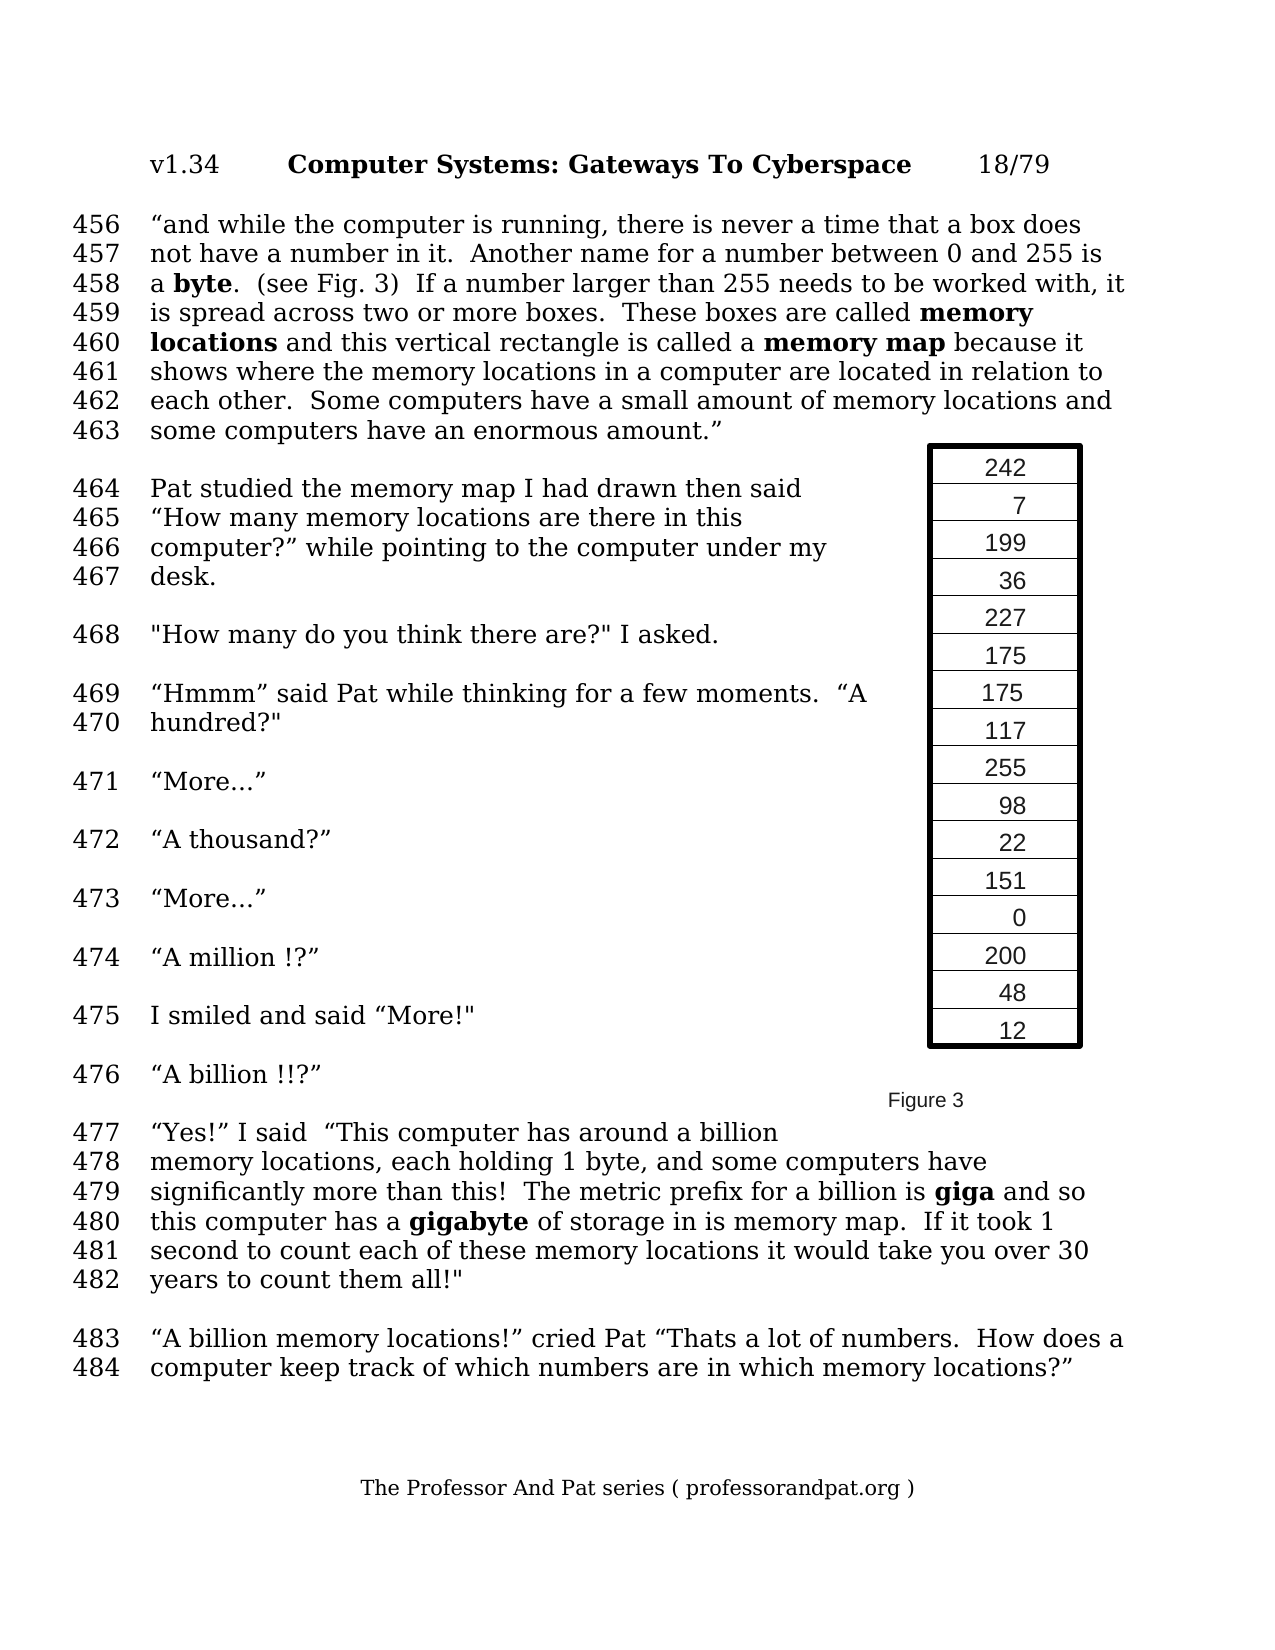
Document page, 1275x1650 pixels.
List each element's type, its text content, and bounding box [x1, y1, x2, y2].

text [933, 621, 1077, 633]
text Pat studied the memory map I had drawn then said “How many memory locations are there in this computer?” while pointing to the computer under my desk. [1083, 474, 1125, 591]
text [1083, 1001, 1125, 1031]
text [1083, 884, 1125, 913]
text “More...” [150, 767, 927, 796]
text Pat studied the memory map I had drawn then said “How many memory locations are there in this computer?” while pointing to the computer under my desk. [150, 474, 927, 591]
text “Hmmm” said Pat while thinking for a few moments. “A hundred?" [1083, 679, 1125, 738]
text “A million !?” [1083, 943, 1125, 972]
text “Hmmm” said Pat while thinking for a few moments. “A hundred?" [933, 679, 1077, 708]
text “A million !?” [150, 943, 927, 972]
text Pat studied the memory map I had drawn then said “How many memory locations are there in this computer?” while pointing to the computer under my desk. [933, 484, 1077, 520]
text “A thousand?” [150, 826, 927, 855]
text “Hmmm” said Pat while thinking for a few moments. “A hundred?" [150, 679, 927, 738]
text [933, 634, 1077, 650]
text “and while the computer is running, there is never a time that a box does not have a number in it. Another name for a number between 0 and 255 is a byte. (see Fig. 3) If a number larger than 255 needs to be worked with, it is spread across two or more boxes. These boxes are called memory locations and this vertical rectangle is called a memory map because it shows where the memory locations in a computer are located in relation to each other. Some computers have a small amount of memory locations and some computers have an enormous amount.” [150, 210, 1125, 445]
text [933, 884, 1077, 895]
text “A billion !!?” [150, 1060, 1125, 1089]
text “A thousand?” [933, 826, 1077, 855]
text [933, 896, 1077, 913]
text “More...” [1083, 767, 1125, 796]
text "How many do you think there are?" I asked. [150, 621, 927, 650]
text “Yes!” I said “This computer has around a billion memory locations, each holding 1 byte, and some computers have significantly more than this! The metric prefix for a billion is giga and so this computer has a gigabyte of storage in is memory map. If it took 1 second to count each of these memory locations it would take you over 30 years to count them all!" [150, 1118, 1125, 1294]
text “More...” [933, 767, 1077, 783]
text I smiled and said “More!" [150, 1001, 927, 1031]
text “More...” [933, 784, 1077, 796]
text [933, 1001, 1077, 1008]
text [933, 1009, 1077, 1031]
text “Hmmm” said Pat while thinking for a few moments. “A hundred?" [933, 709, 1077, 738]
text “A thousand?” [1083, 826, 1125, 855]
text “A million !?” [933, 943, 1077, 970]
text “More...” [150, 884, 927, 913]
text Pat studied the memory map I had drawn then said “How many memory locations are there in this computer?” while pointing to the computer under my desk. [933, 521, 1077, 558]
text Pat studied the memory map I had drawn then said “How many memory locations are there in this computer?” while pointing to the computer under my desk. [933, 559, 1077, 591]
text “A billion memory locations!” cried Pat “Thats a lot of numbers. How does a computer keep track of which numbers are in which memory locations?” [150, 1324, 1125, 1382]
text [1083, 621, 1125, 650]
